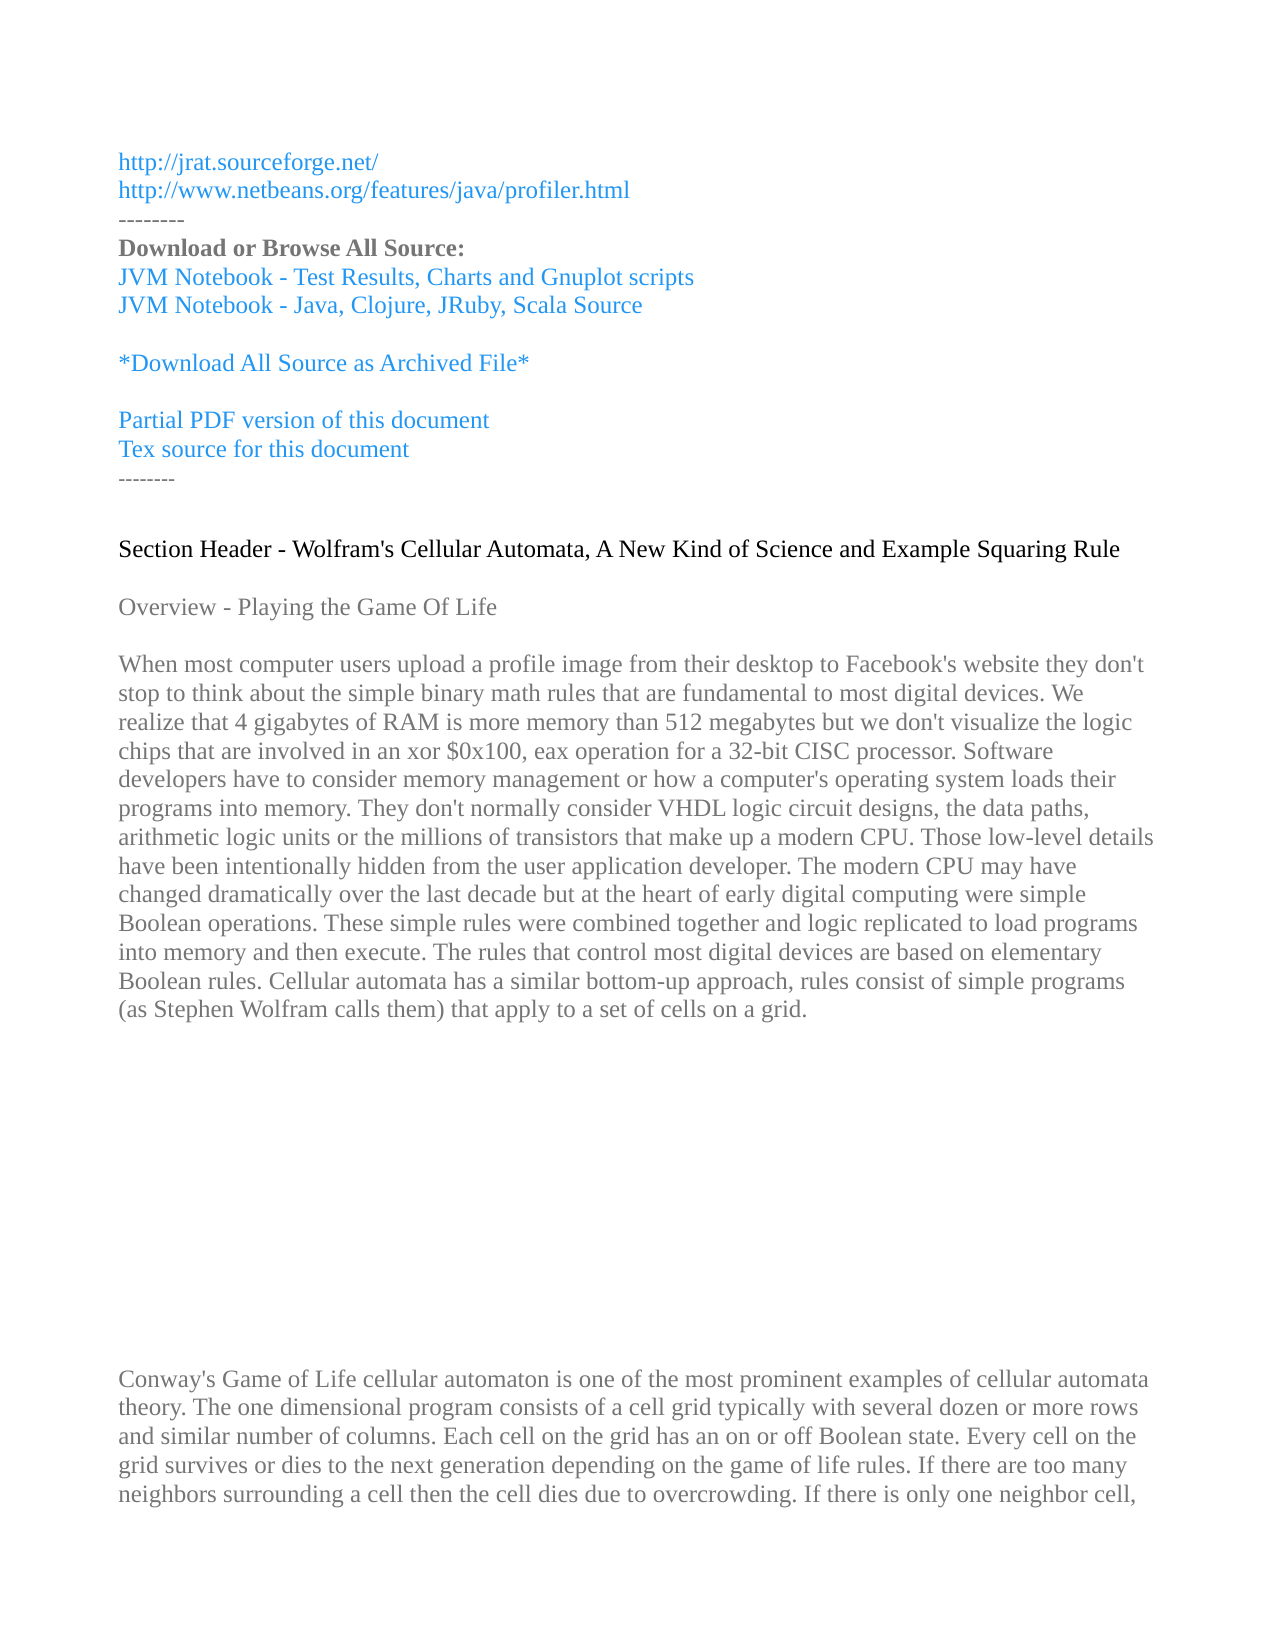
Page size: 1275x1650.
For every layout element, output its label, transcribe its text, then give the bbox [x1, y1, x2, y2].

text http://jrat.sourceforge.net/ http://www.netbeans.org/features/java/profiler.html -------- Download or Browse All Source: JVM Notebook - Test Results, Charts and Gnuplot scripts JVM Notebook - Java, Clojure, JRuby, Scala Source *Download All Source as Archived File* Partial PDF version of this document Tex source for this document -------- [118, 118, 1157, 493]
text Section Header - Wolfram's Cellular Automata, A New Kind of Science and Example Squaring Rule [118, 534, 1157, 563]
text Overview - Playing the Game Of Life When most computer users upload a profile image from their desktop to Facebook's website they don't stop to think about the simple binary math rules that are fundamental to most digital devices. We realize that 4 gigabytes of RAM is more memory than 512 megabytes but we don't visualize the logic chips that are involved in an xor $0x100, eax operation for a 32-bit CISC processor. Software developers have to consider memory management or how a computer's operating system loads their programs into memory. They don't normally consider VHDL logic circuit designs, the data paths, arithmetic logic units or the millions of transistors that make up a modern CPU. Those low-level details have been intentionally hidden from the user application developer. The modern CPU may have changed dramatically over the last decade but at the heart of early digital computing were simple Boolean operations. These simple rules were combined together and logic replicated to load programs into memory and then execute. The rules that control most digital devices are based on elementary Boolean rules. Cellular automata has a similar bottom-up approach, rules consist of simple programs (as Stephen Wolfram calls them) that apply to a set of cells on a grid. Conway's Game of Life cellular automaton is one of the most prominent examples of cellular automata theory. The one dimensional program consists of a cell grid typically with several dozen or more rows and similar number of columns. Each cell on the grid has an on or off Boolean state. Every cell on the grid survives or dies to the next generation depending on the game of life rules. If there are too many neighbors surrounding a cell then the cell dies due to overcrowding. If there is only one neighbor cell, [118, 592, 1157, 1507]
